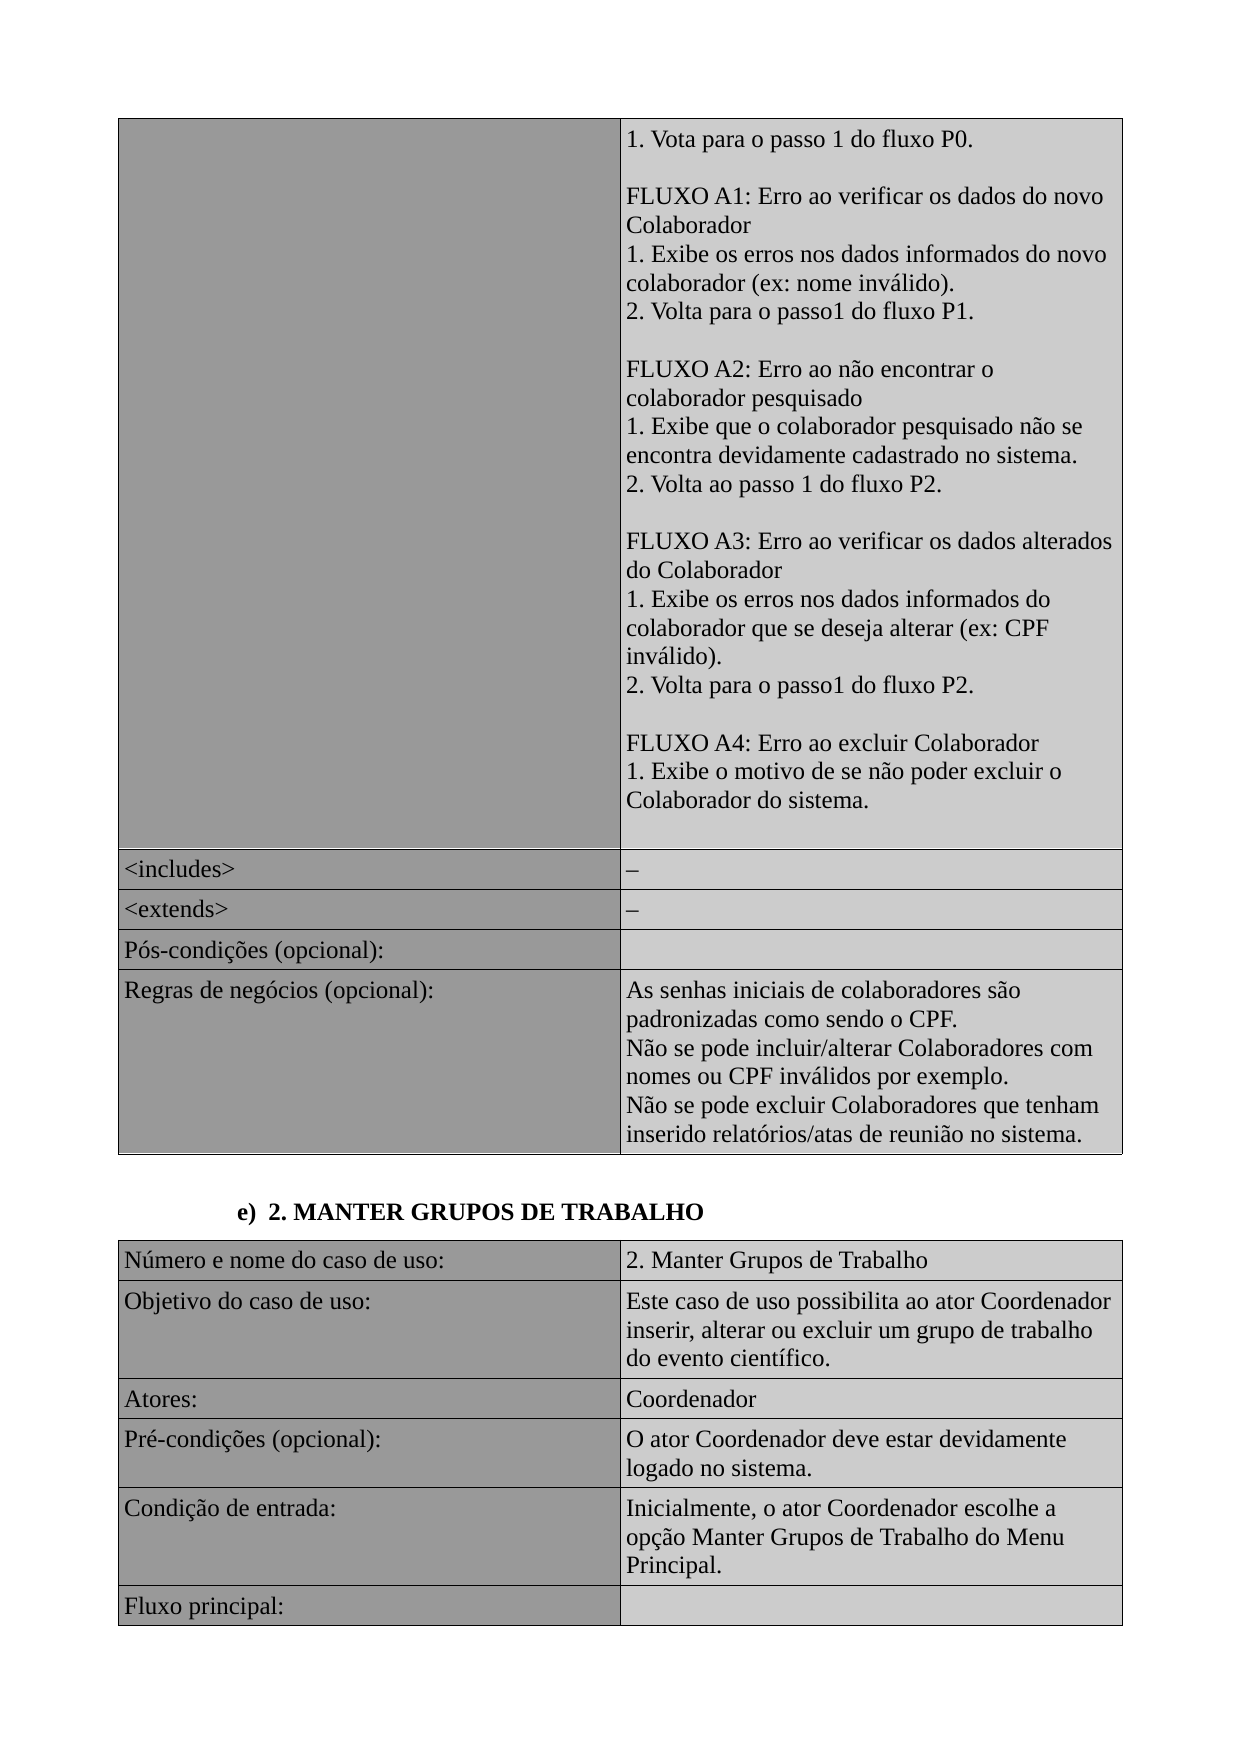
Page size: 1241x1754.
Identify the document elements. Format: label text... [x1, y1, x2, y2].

table_cell <includes> [119, 850, 620, 889]
table_cell Este caso de uso possibilita ao ator Coordenador inserir, alterar ou excluir um grupo de trabalho do evento científico. [621, 1281, 1122, 1378]
table_cell As senhas iniciais de colaboradores são padronizadas como sendo o CPF. Não se pode incluir/alterar Colaboradores com nomes ou CPF inválidos por exemplo. Não se pode excluir Colaboradores que tenham inserido relatórios/atas de reunião no sistema. [621, 970, 1122, 1153]
table_cell Objetivo do caso de uso: [119, 1281, 620, 1378]
table_cell – [621, 890, 1122, 929]
table_cell 1. Vota para o passo 1 do fluxo P0. FLUXO A1: Erro ao verificar os dados do novo Colaborador 1. Exibe os erros nos dados informados do novo colaborador (ex: nome inválido). 2. Volta para o passo1 do fluxo P1. FLUXO A2: Erro ao não encontrar o colaborador pesquisado 1. Exibe que o colaborador pesquisado não se encontra devidamente cadastrado no sistema. 2. Volta ao passo 1 do fluxo P2. FLUXO A3: Erro ao verificar os dados alterados do Colaborador 1. Exibe os erros nos dados informados do colaborador que se deseja alterar (ex: CPF inválido). 2. Volta para o passo1 do fluxo P2. FLUXO A4: Erro ao excluir Colaborador 1. Exibe o motivo de se não poder excluir o Colaborador do sistema. [621, 119, 1122, 848]
table_cell Fluxo principal: [119, 1586, 620, 1625]
table_cell [621, 930, 1122, 969]
table_cell Coordenador [621, 1379, 1122, 1418]
table_cell Condição de entrada: [119, 1488, 620, 1585]
table_header Número e nome do caso de uso: [119, 1241, 620, 1280]
table_cell – [621, 850, 1122, 889]
table_cell Regras de negócios (opcional): [119, 970, 620, 1153]
table_cell O ator Coordenador deve estar devidamente logado no sistema. [621, 1419, 1122, 1487]
table_cell Atores: [119, 1379, 620, 1418]
table_cell Inicialmente, o ator Coordenador escolhe a opção Manter Grupos de Trabalho do Menu Principal. [621, 1488, 1122, 1585]
table_header 2. Manter Grupos de Trabalho [621, 1241, 1122, 1280]
table_cell [621, 1586, 1122, 1625]
table_cell <extends> [119, 890, 620, 929]
list 2. MANTER GRUPOS DE TRABALHO [231, 1197, 1122, 1225]
table_cell [119, 119, 620, 848]
table_cell Pós-condições (opcional): [119, 930, 620, 969]
table_cell Pré-condições (opcional): [119, 1419, 620, 1487]
